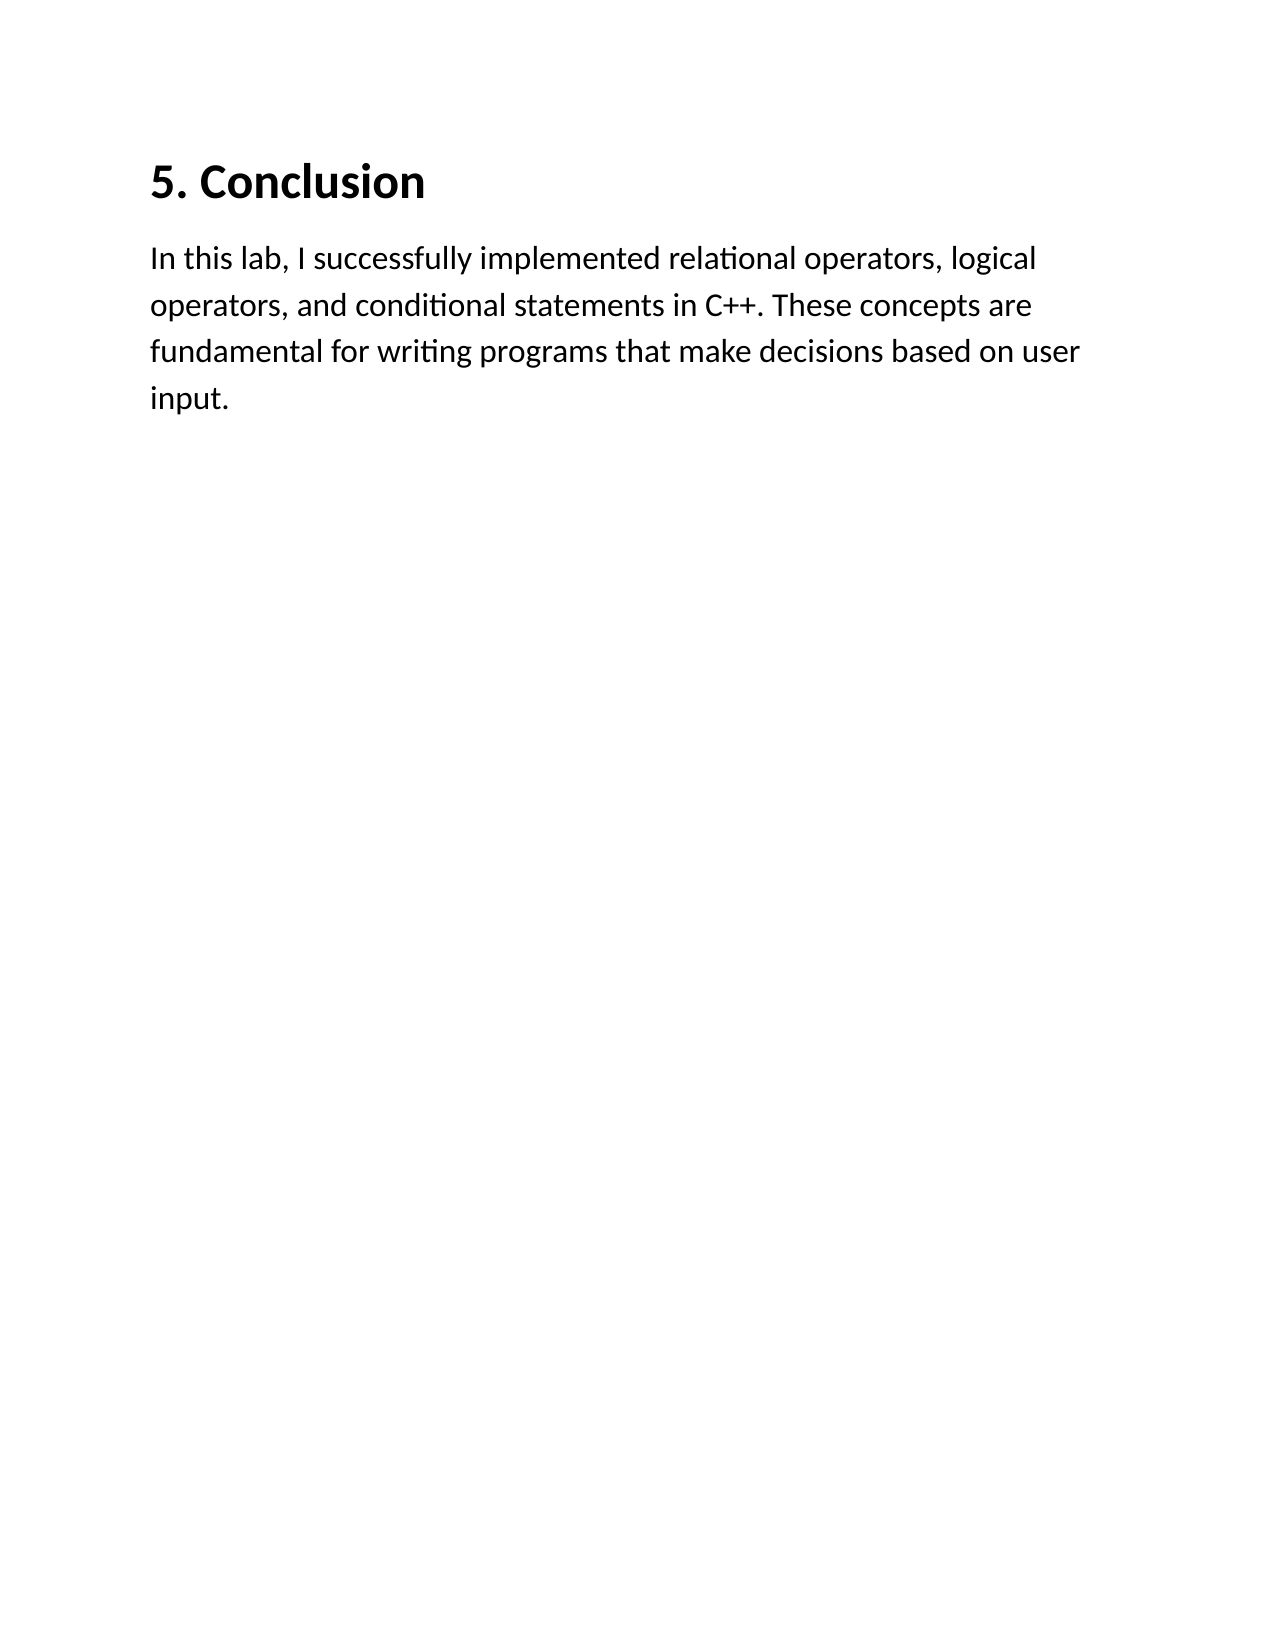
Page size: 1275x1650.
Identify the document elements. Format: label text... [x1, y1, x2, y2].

text 5. Conclusion [150, 150, 1125, 211]
text In this lab, I successfully implemented relational operators, logical operators, and conditional statements in C++. These concepts are fundamental for writing programs that make decisions based on user input. [150, 237, 1125, 418]
